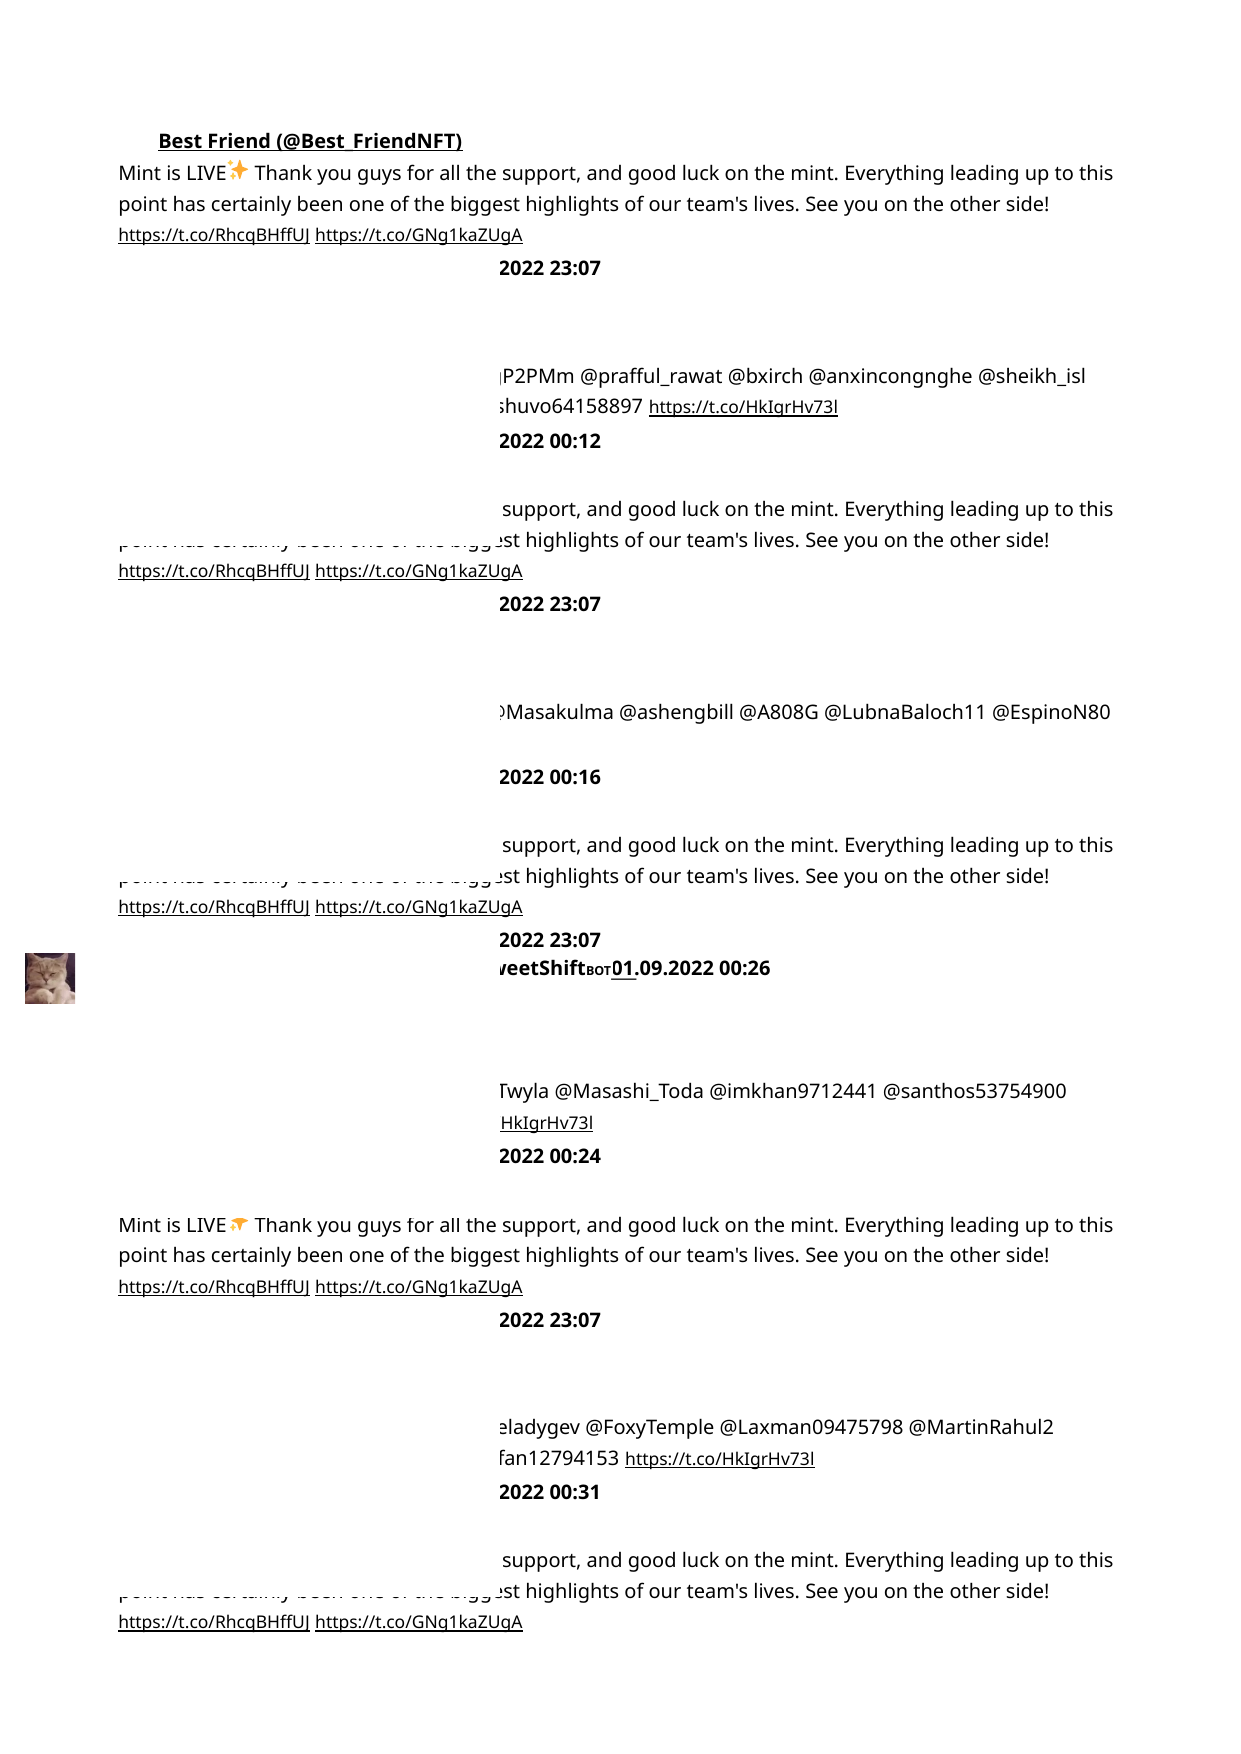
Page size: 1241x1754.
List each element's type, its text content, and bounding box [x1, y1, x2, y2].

list Best Friend (@Best_FriendNFT) [500, 454, 1122, 490]
list Best Friend (@Best_FriendNFT) [500, 1169, 1122, 1205]
list You should check this out! @S5A2EFXudgP2PMm @prafful_rawat @bxirch @anxincongnghe @sheikh_isl @YeasinShuvo98 @MdEnamulHasan5 @shuvo64158897 https://t.co/HkIgrHv73l [500, 362, 1122, 420]
list Quoted @Best_FriendNFT ... [500, 618, 1122, 647]
list Mint is LIVE Thank you guys for all the support, and good luck on the mint. Everything leading up to this point has certainly been one of the biggest highlights of our team's lives. See you on the other side! https://t.co/RhcqBHffUJ https://t.co/GNg1kaZUgA [118, 158, 1122, 248]
list Powered by TweetShift.com•01.09.2022 00:12 [500, 423, 1117, 454]
list Powered by TweetShift.com•31.08.2022 23:07 [0, 251, 1117, 546]
list Best Friend (@Best_FriendNFT) [500, 790, 1122, 826]
list Mint is LIVE Thank you guys for all the support, and good luck on the mint. Everything leading up to this point has certainly been one of the biggest highlights of our team's lives. See you on the other side! https://t.co/RhcqBHffUJ https://t.co/GNg1kaZUgA [118, 1209, 1122, 1299]
list sick! @yingjie4443 @alrichmd @SchwingTwyla @Masashi_Toda @imkhan9712441 @santhos53754900 @aman77331783 @lixinya000 https://t.co/HkIgrHv73l [500, 1077, 1122, 1135]
list T GEHRLING (@GehrlingTv) [500, 1373, 1122, 1409]
list Mint is LIVE Thank you guys for all the support, and good luck on the mint. Everything leading up to this point has certainly been one of the biggest highlights of our team's lives. See you on the other side! https://t.co/RhcqBHffUJ https://t.co/GNg1kaZUgA [118, 830, 1122, 919]
list Look at this: @baby500b @kaya0_avsin @Masakulma @ashengbill @A808G @LubnaBaloch11 @EspinoN80 @mon_el888 https://t.co/HkIgrHv73l [500, 698, 1122, 756]
subtitle T GEHRLING • TweetShiftBOT01.09.2022 00:26 [500, 954, 1122, 981]
list Best Friend (@Best_FriendNFT) [500, 1505, 1122, 1541]
list Powered by TweetShift.com•01.09.2022 00:16 [500, 759, 1117, 790]
list Best Friend (@Best_FriendNFT) [118, 118, 1122, 154]
list Powered by TweetShift.com•01.09.2022 00:31 [500, 1474, 1117, 1505]
list T GEHRLING (@GehrlingTv) [500, 658, 1122, 694]
list Powered by TweetShift.com•01.09.2022 00:24 [500, 1138, 1117, 1169]
list Powered by TweetShift.com•31.08.2022 23:07 [0, 923, 1117, 1218]
list You should check this out! @witrisnf @iheladygev @FoxyTemple @Laxman09475798 @MartinRahul2 @IcyWinterland @HeidiMa97823097 @Irfan12794153 https://t.co/HkIgrHv73l [500, 1413, 1122, 1471]
list Mint is LIVE Thank you guys for all the support, and good luck on the mint. Everything leading up to this point has certainly been one of the biggest highlights of our team's lives. See you on the other side! https://t.co/RhcqBHffUJ https://t.co/GNg1kaZUgA [118, 1545, 1122, 1635]
list Mint is LIVE Thank you guys for all the support, and good luck on the mint. Everything leading up to this point has certainly been one of the biggest highlights of our team's lives. See you on the other side! https://t.co/RhcqBHffUJ https://t.co/GNg1kaZUgA [118, 494, 1122, 583]
list Quoted @Best_FriendNFT ... [500, 1333, 1122, 1362]
list T GEHRLING (@GehrlingTv) [500, 322, 1122, 358]
list T GEHRLING (@GehrlingTv) [500, 1037, 1122, 1073]
list Quoted @Best_FriendNFT ... [500, 282, 1122, 311]
list Powered by TweetShift.com•31.08.2022 23:07 [0, 1302, 1117, 1597]
list Quoted @Best_FriendNFT ... [500, 991, 1122, 1025]
picture [25, 953, 75, 1004]
list Powered by TweetShift.com•31.08.2022 23:07 [0, 587, 1117, 882]
